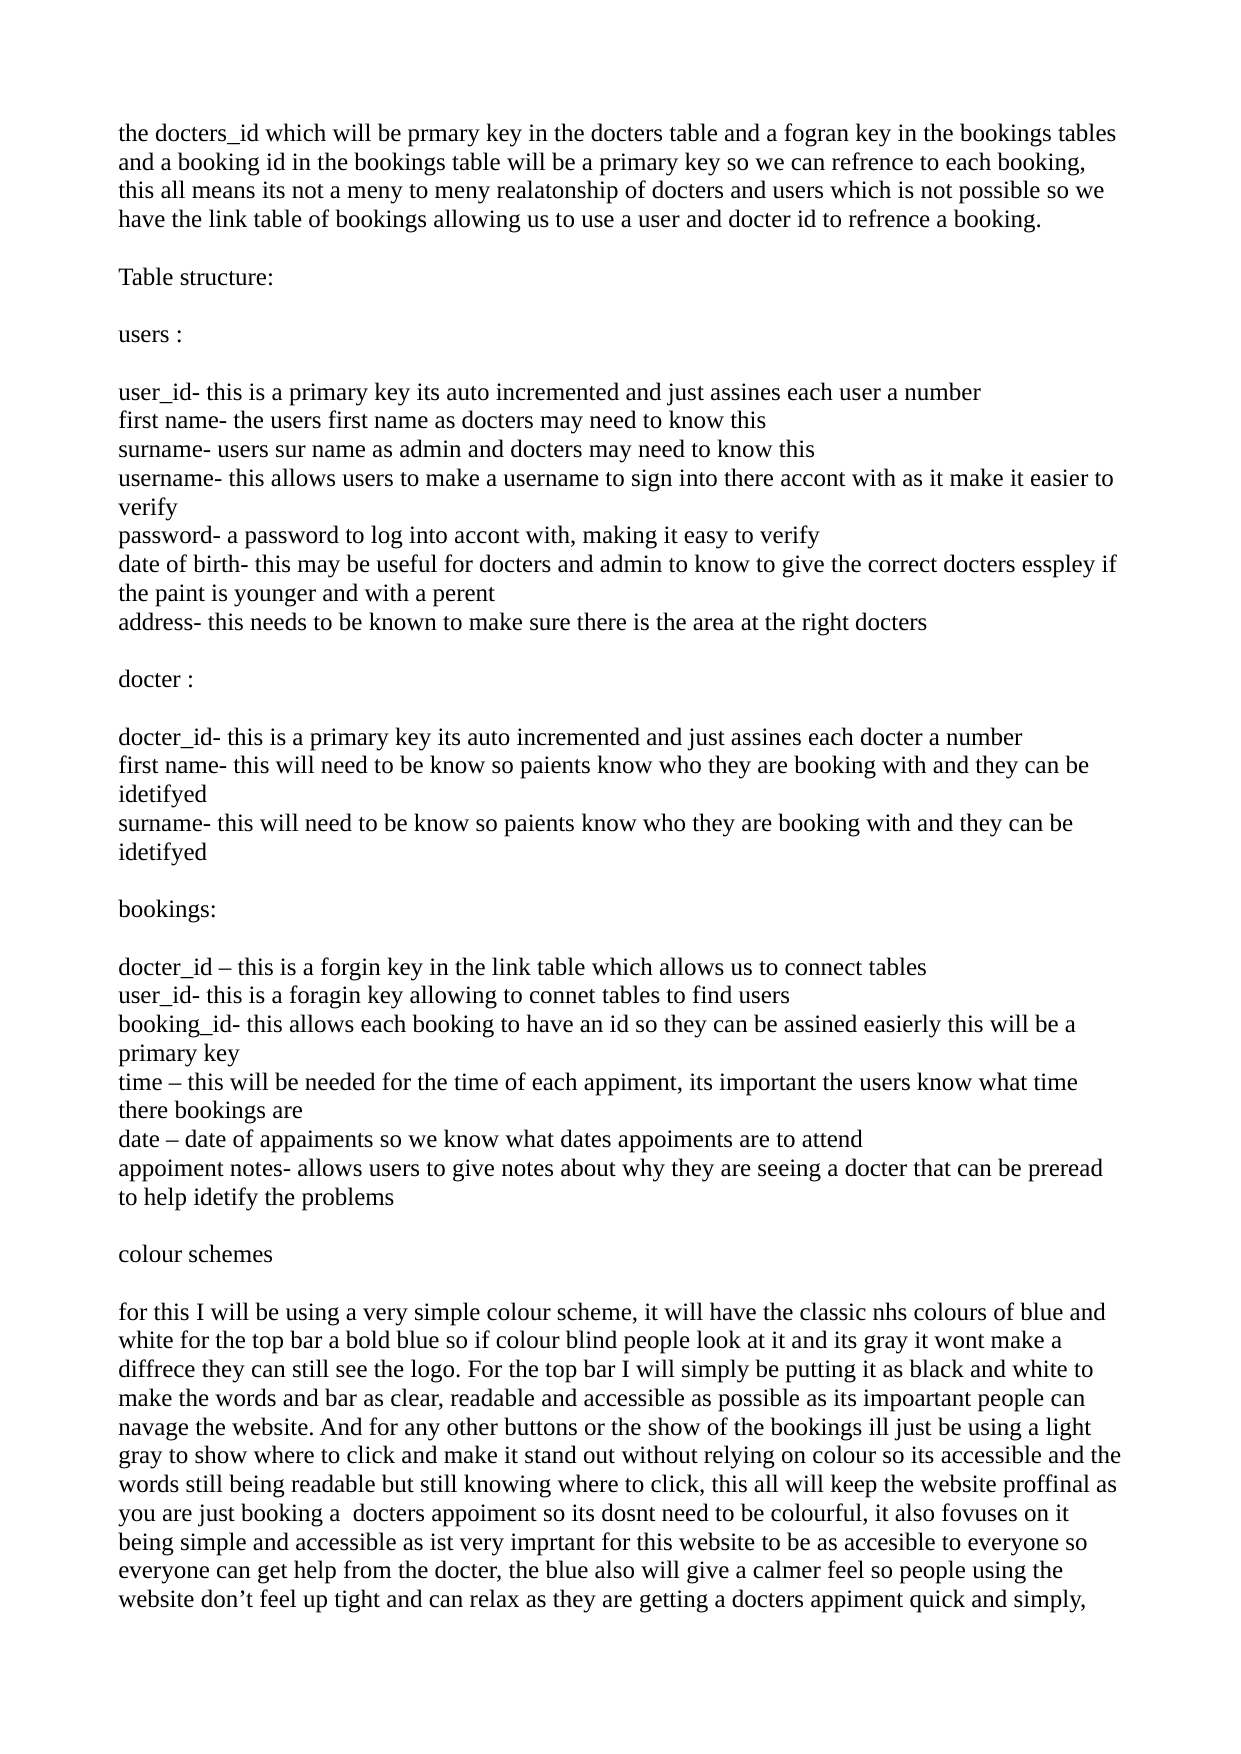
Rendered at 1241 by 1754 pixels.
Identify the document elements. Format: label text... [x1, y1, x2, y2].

text surname- this will need to be know so paients know who they are booking with and they can be idetifyed [118, 808, 1122, 866]
text password- a password to log into accont with, making it easy to verify [118, 521, 1122, 549]
text the docters_id which will be prmary key in the docters table and a fogran key in the bookings tables and a booking id in the bookings table will be a primary key so we can refrence to each booking, this all means its not a meny to meny realatonship of docters and users which is not possible so we have the link table of bookings allowing us to use a user and docter id to refrence a booking. [118, 118, 1122, 233]
text surname- users sur name as admin and docters may need to know this [118, 434, 1122, 463]
text appoiment notes- allows users to give notes about why they are seeing a docter that can be preread to help idetify the problems [118, 1153, 1122, 1211]
text bookings: [118, 894, 1122, 923]
text username- this allows users to make a username to sign into there accont with as it make it easier to verify [118, 463, 1122, 521]
text time – this will be needed for the time of each appiment, its important the users know what time there bookings are [118, 1067, 1122, 1124]
text docter : [118, 664, 1122, 693]
text first name- the users first name as docters may need to know this [118, 406, 1122, 434]
text docter_id – this is a forgin key in the link table which allows us to connect tables [118, 952, 1122, 981]
text first name- this will need to be know so paients know who they are booking with and they can be idetifyed [118, 751, 1122, 808]
text users : [118, 319, 1122, 348]
text address- this needs to be known to make sure there is the area at the right docters [118, 607, 1122, 636]
text user_id- this is a primary key its auto incremented and just assines each user a number [118, 377, 1122, 406]
text booking_id- this allows each booking to have an id so they can be assined easierly this will be a primary key [118, 1009, 1122, 1067]
text for this I will be using a very simple colour scheme, it will have the classic nhs colours of blue and white for the top bar a bold blue so if colour blind people look at it and its gray it wont make a diffrece they can still see the logo. For the top bar I will simply be putting it as black and white to make the words and bar as clear, readable and accessible as possible as its impoartant people can navage the website. And for any other buttons or the show of the bookings ill just be using a light gray to show where to click and make it stand out without relying on colour so its accessible and the words still being readable but still knowing where to click, this all will keep the website proffinal as you are just booking a docters appoiment so its dosnt need to be colourful, it also fovuses on it being simple and accessible as ist very imprtant for this website to be as accesible to everyone so everyone can get help from the docter, the blue also will give a calmer feel so people using the website don’t feel up tight and can relax as they are getting a docters appiment quick and simply, [118, 1297, 1122, 1613]
text docter_id- this is a primary key its auto incremented and just assines each docter a number [118, 722, 1122, 751]
text user_id- this is a foragin key allowing to connet tables to find users [118, 981, 1122, 1009]
text Table structure: [118, 262, 1122, 291]
text date – date of appaiments so we know what dates appoiments are to attend [118, 1124, 1122, 1153]
text date of birth- this may be useful for docters and admin to know to give the correct docters esspley if the paint is younger and with a perent [118, 549, 1122, 607]
text colour schemes [118, 1239, 1122, 1268]
